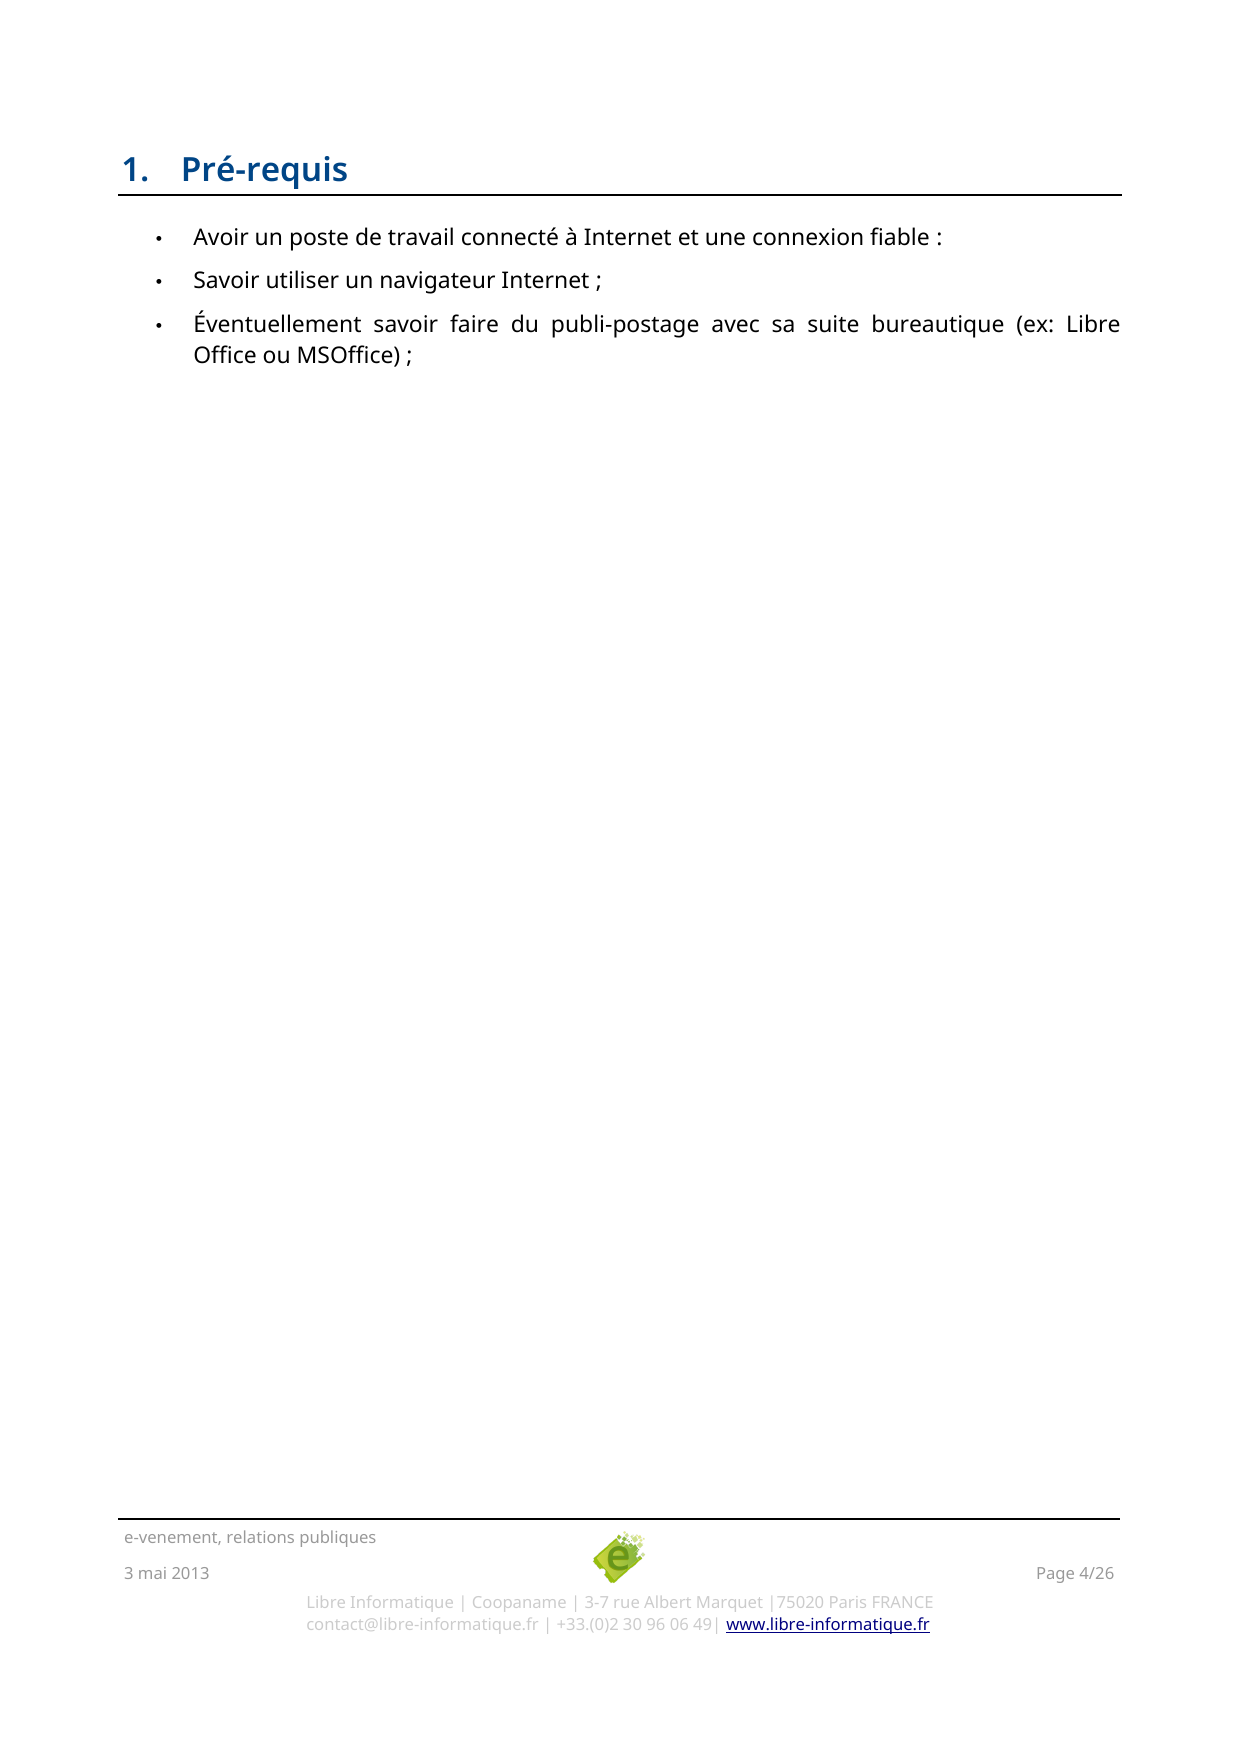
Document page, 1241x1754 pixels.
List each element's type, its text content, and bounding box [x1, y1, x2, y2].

subtitle Pré-requis [118, 143, 1122, 194]
picture [590, 1531, 650, 1585]
list Éventuellement savoir faire du publi-postage avec sa suite bureautique (ex: Libre Office ou MSOffice) ; [156, 308, 1122, 370]
list Savoir utiliser un navigateur Internet ; [156, 264, 1122, 295]
list Avoir un poste de travail connecté à Internet et une connexion fiable : [156, 220, 1122, 252]
